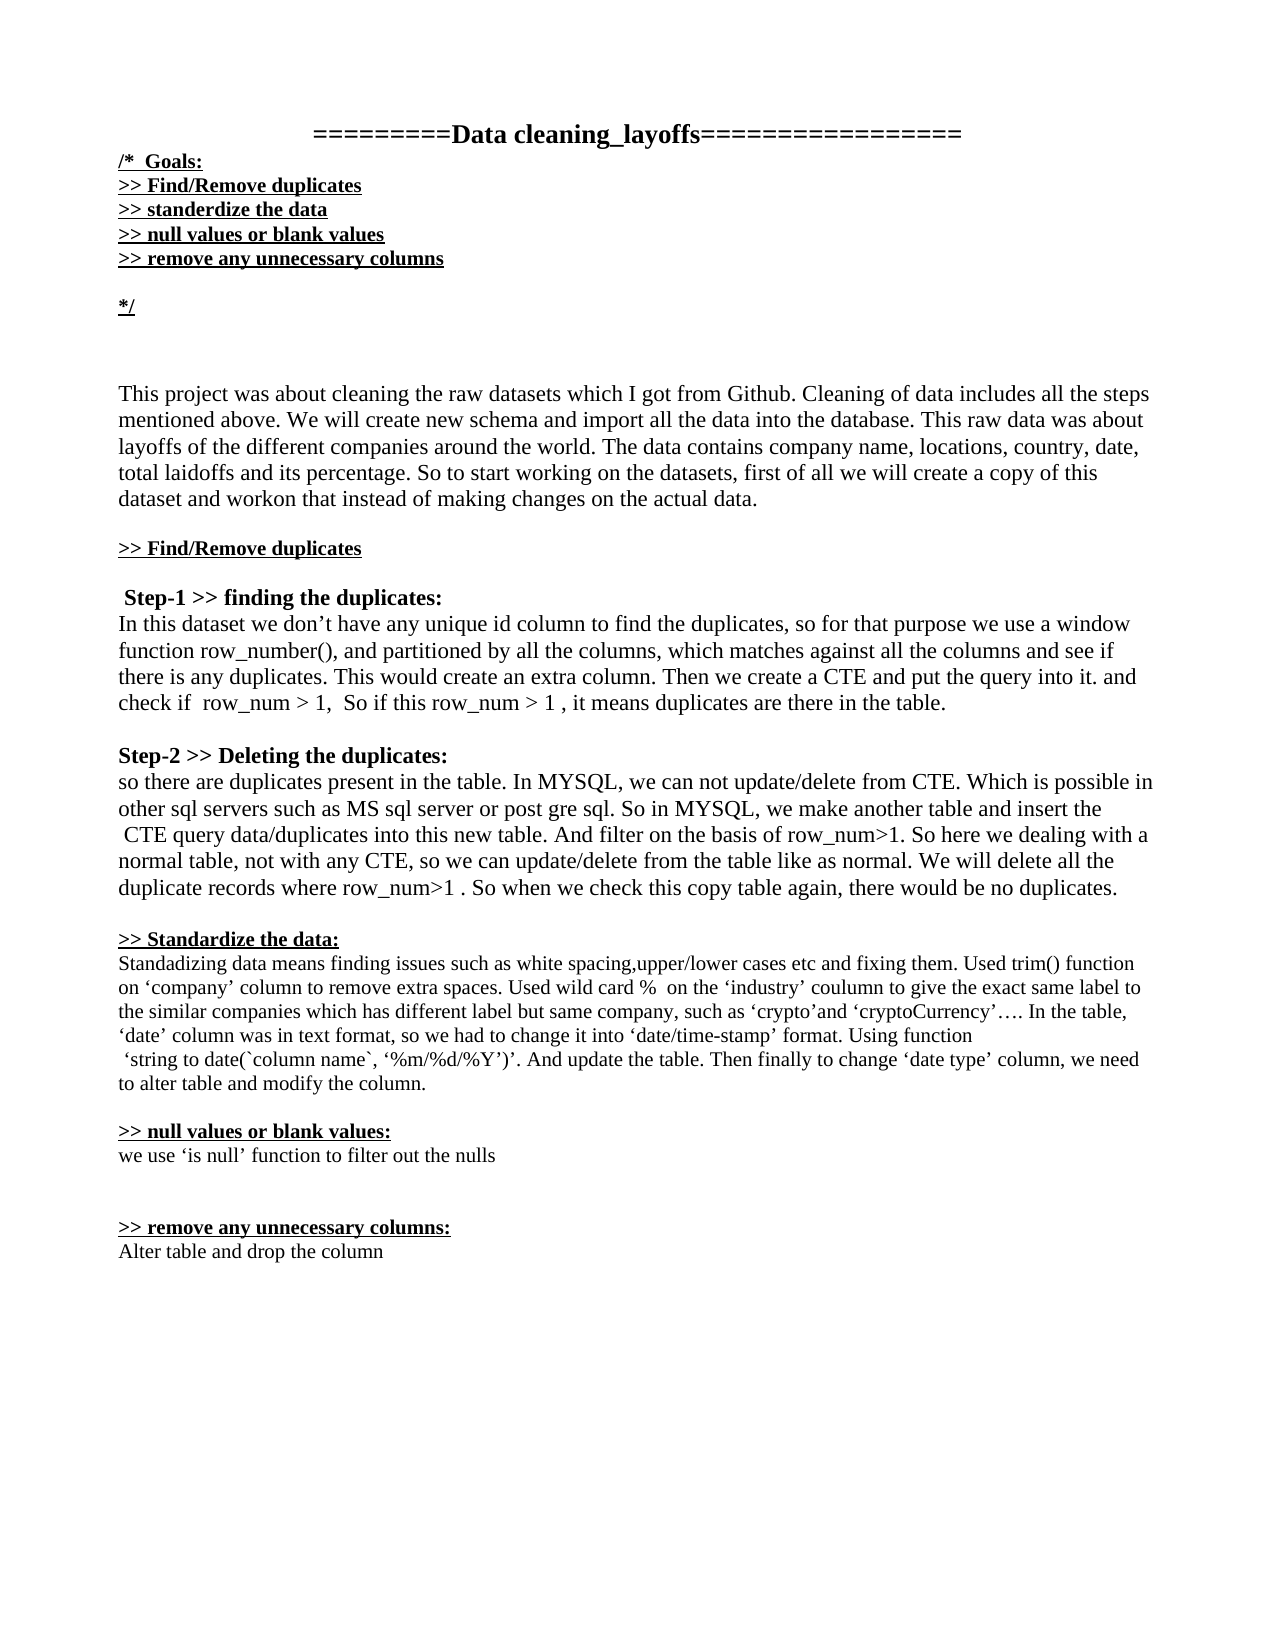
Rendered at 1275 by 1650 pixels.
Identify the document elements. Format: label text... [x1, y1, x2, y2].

text >> remove any unnecessary columns: [118, 1215, 1157, 1239]
text =========Data cleaning_layoffs================= [118, 118, 1157, 149]
text CTE query data/duplicates into this new table. And filter on the basis of row_num>1. So here we dealing with a normal table, not with any CTE, so we can update/delete from the table like as normal. We will delete all the duplicate records where row_num>1 . So when we check this copy table again, there would be no duplicates. [118, 821, 1157, 900]
text Step-1 >> finding the duplicates: [118, 584, 1157, 610]
text In this dataset we don’t have any unique id column to find the duplicates, so for that purpose we use a window function row_number(), and partitioned by all the columns, which matches against all the columns and see if there is any duplicates. This would create an extra column. Then we create a CTE and put the query into it. and check if row_num > 1, So if this row_num > 1 , it means duplicates are there in the table. [118, 610, 1157, 716]
text ‘string to date(`column name`, ‘%m/%d/%Y’)’. And update the table. Then finally to change ‘date type’ column, we need to alter table and modify the column. [118, 1047, 1157, 1095]
text we use ‘is null’ function to filter out the nulls [118, 1143, 1157, 1167]
text /* Goals: >> Find/Remove duplicates >> standerdize the data >> null values or blank values >> remove any unnecessary columns */ [118, 149, 1157, 318]
text >> Find/Remove duplicates [118, 536, 1157, 560]
text Standadizing data means finding issues such as white spacing,upper/lower cases etc and fixing them. Used trim() function on ‘company’ column to remove extra spaces. Used wild card % on the ‘industry’ coulumn to give the exact same label to the similar companies which has different label but same company, such as ‘crypto’and ‘cryptoCurrency’…. In the table, ‘date’ column was in text format, so we had to change it into ‘date/time-stamp’ format. Using function [118, 951, 1157, 1047]
text This project was about cleaning the raw datasets which I got from Github. Cleaning of data includes all the steps mentioned above. We will create new schema and import all the data into the database. This raw data was about layoffs of the different companies around the world. The data contains company name, locations, country, date, total laidoffs and its percentage. So to start working on the datasets, first of all we will create a copy of this dataset and workon that instead of making changes on the actual data. [118, 380, 1157, 512]
text >> null values or blank values: [118, 1119, 1157, 1143]
text Step-2 >> Deleting the duplicates: [118, 742, 1157, 768]
text >> Standardize the data: [118, 927, 1157, 951]
text so there are duplicates present in the table. In MYSQL, we can not update/delete from CTE. Which is possible in other sql servers such as MS sql server or post gre sql. So in MYSQL, we make another table and insert the [118, 768, 1157, 821]
text Alter table and drop the column [118, 1239, 1157, 1263]
